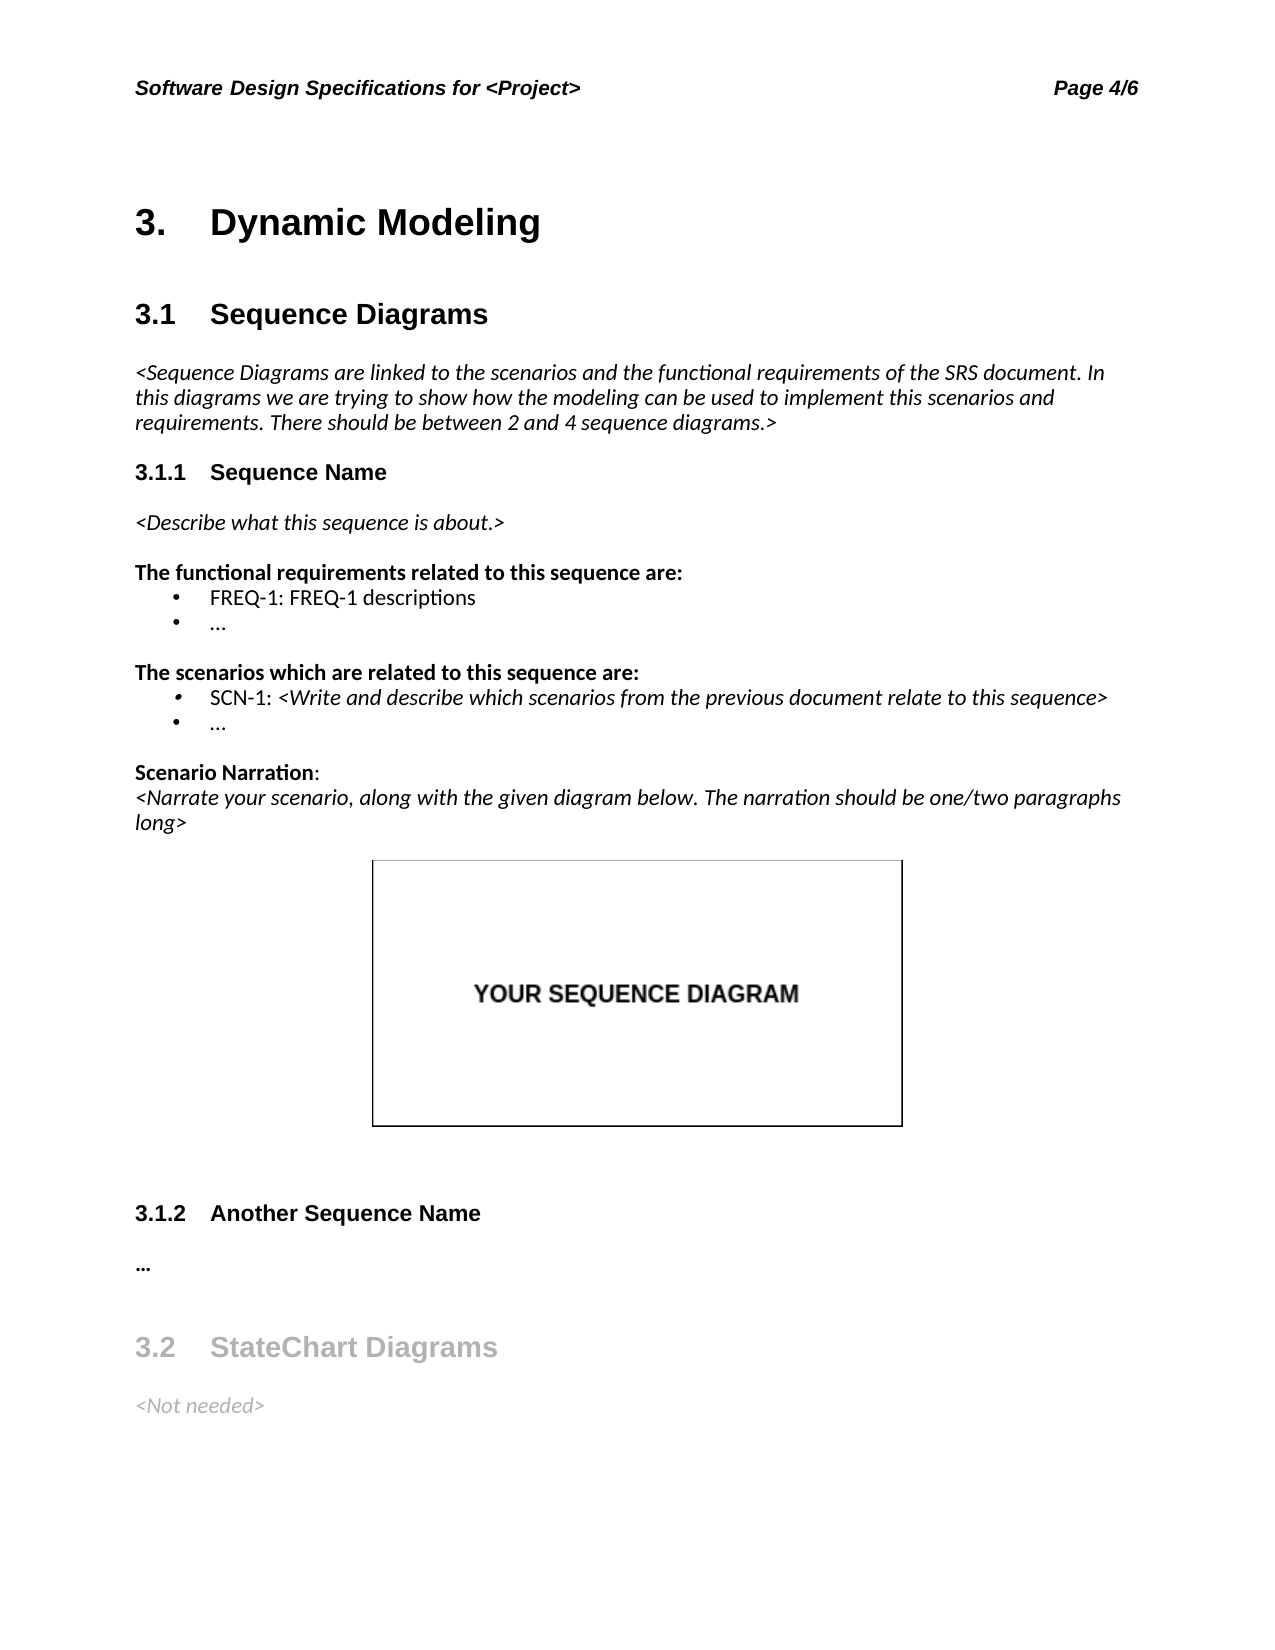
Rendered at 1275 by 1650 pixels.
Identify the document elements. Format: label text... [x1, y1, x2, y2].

list … [172, 610, 1140, 635]
text <Narrate your scenario, along with the given diagram below. The narration should be one/two paragraphs long> [135, 785, 1140, 835]
text … [135, 1251, 1140, 1276]
picture [372, 860, 903, 1127]
text <Describe what this sequence is about.> [135, 510, 1140, 535]
text The scenarios which are related to this sequence are: [135, 660, 1140, 685]
text Scenario Narration: [135, 760, 1140, 785]
list FREQ-1: FREQ-1 descriptions [172, 585, 1140, 610]
text The functional requirements related to this sequence are: [135, 560, 1140, 585]
text <Sequence Diagrams are linked to the scenarios and the functional requirements of the SRS document. In this diagrams we are trying to show how the modeling can be used to implement this scenarios and requirements. There should be between 2 and 4 sequence diagrams.> [135, 360, 1140, 435]
subtitle Sequence Diagrams [135, 297, 1140, 331]
subtitle Another Sequence Name [135, 1201, 1140, 1226]
subtitle Dynamic Modeling [135, 200, 1140, 243]
text <Not needed> [135, 1393, 1140, 1418]
subtitle Sequence Name [135, 460, 1140, 485]
list SCN-1: <Write and describe which scenarios from the previous document relate to this sequence> [172, 685, 1140, 710]
list … [172, 710, 1140, 735]
subtitle StateChart Diagrams [135, 1330, 1140, 1364]
